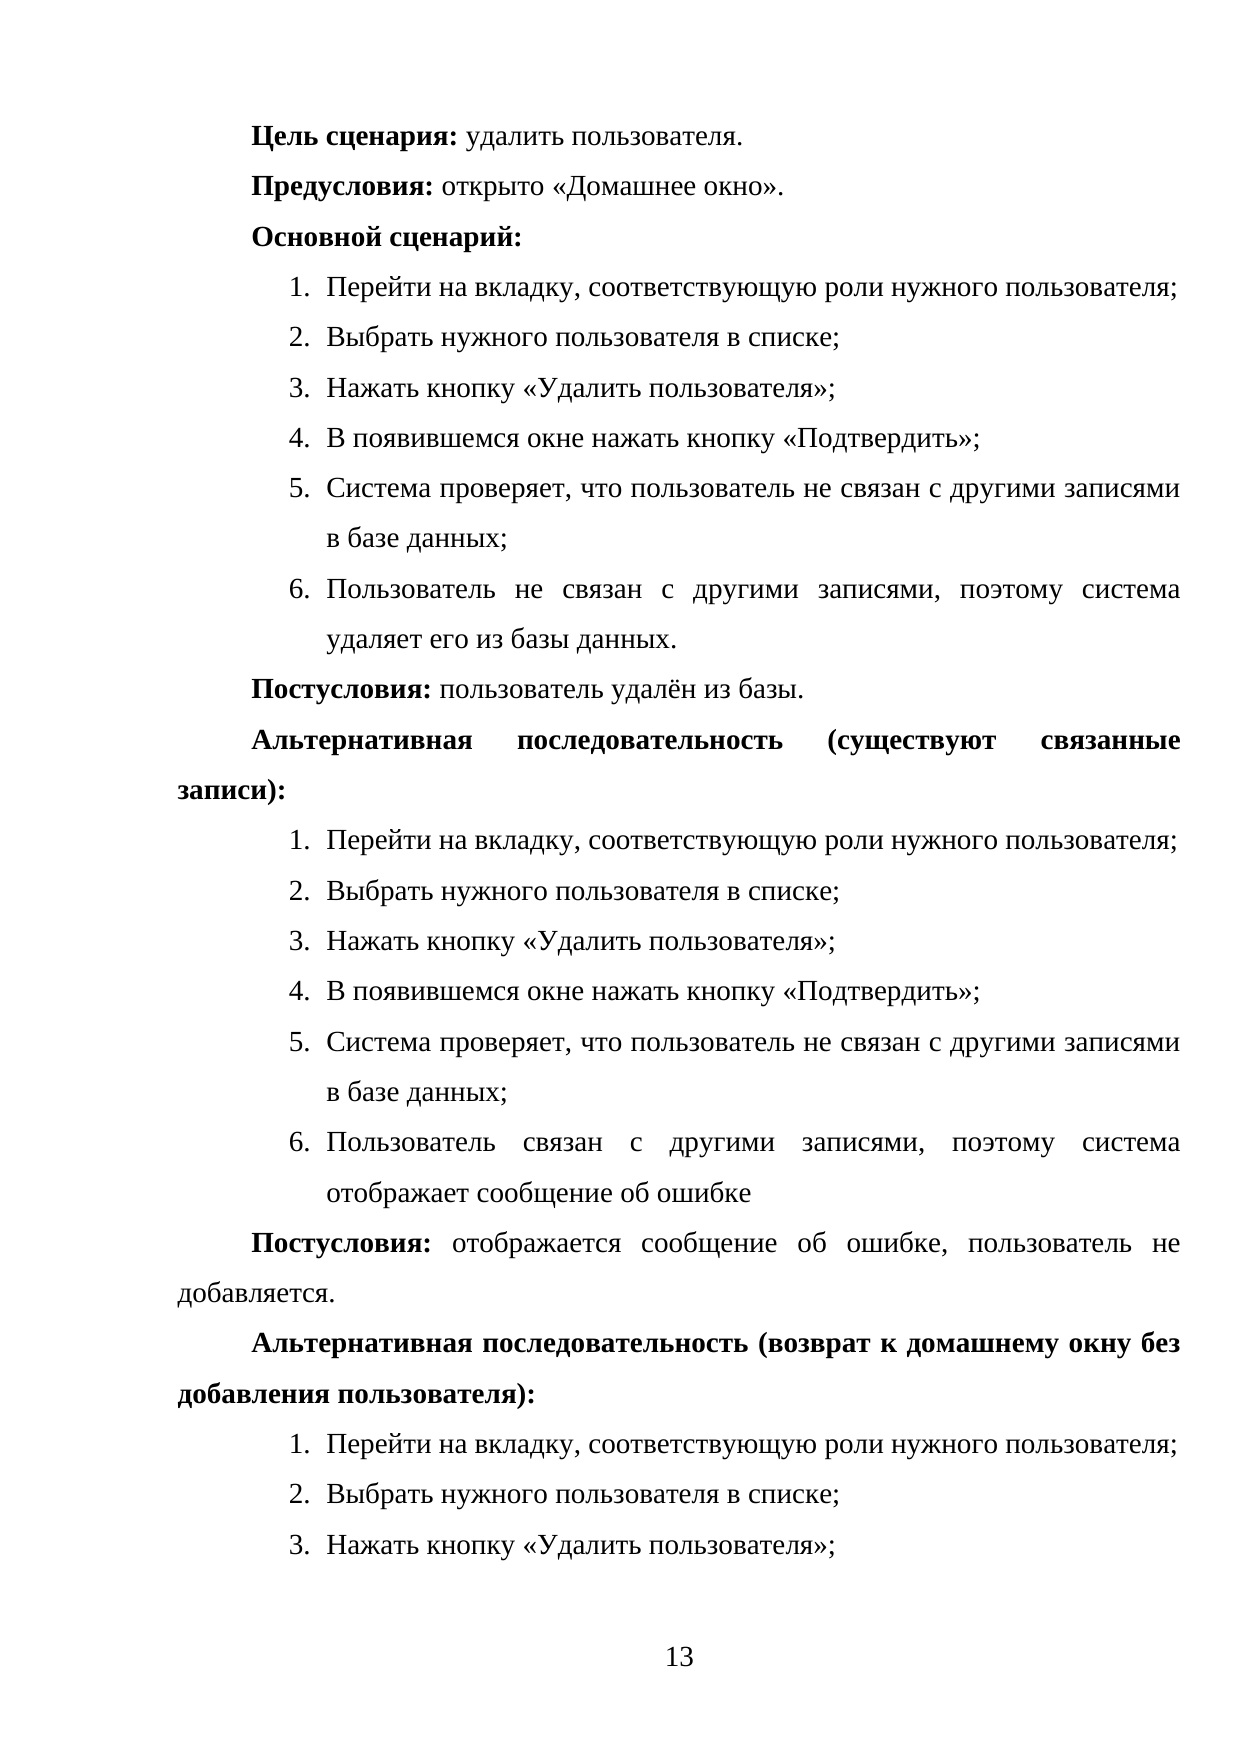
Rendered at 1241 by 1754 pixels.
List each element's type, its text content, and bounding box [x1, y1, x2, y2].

list Пользователь связан с другими записями, поэтому система отображает сообщение об ошибке [288, 1124, 1181, 1208]
list Выбрать нужного пользователя в списке; [288, 873, 1181, 906]
list В появившемся окне нажать кнопку «Подтвердить»; [288, 973, 1181, 1007]
list Нажать кнопку «Удалить пользователя»; [288, 923, 1181, 957]
text Альтернативная последовательность (возврат к домашнему окну без добавления пользователя): [177, 1326, 1181, 1409]
list Нажать кнопку «Удалить пользователя»; [288, 370, 1181, 403]
list Перейти на вкладку, соответствующую роли нужного пользователя; [288, 269, 1181, 303]
text Альтернативная последовательность (существуют связанные записи): [177, 722, 1181, 806]
list Перейти на вкладку, соответствующую роли нужного пользователя; [288, 822, 1181, 856]
list В появившемся окне нажать кнопку «Подтвердить»; [288, 420, 1181, 453]
text Постусловия: отображается сообщение об ошибке, пользователь не добавляется. [177, 1225, 1181, 1309]
text Цель сценария: удалить пользователя. [177, 118, 1181, 152]
text Предусловия: открыто «Домашнее окно». [177, 168, 1181, 202]
list Перейти на вкладку, соответствующую роли нужного пользователя; [288, 1426, 1181, 1460]
list Выбрать нужного пользователя в списке; [288, 319, 1181, 353]
text Постусловия: пользователь удалён из базы. [177, 672, 1181, 705]
list Пользователь не связан с другими записями, поэтому система удаляет его из базы данных. [288, 571, 1181, 655]
list Система проверяет, что пользователь не связан с другими записями в базе данных; [288, 470, 1181, 554]
list Система проверяет, что пользователь не связан с другими записями в базе данных; [288, 1024, 1181, 1108]
list Выбрать нужного пользователя в списке; [288, 1477, 1181, 1510]
list Нажать кнопку «Удалить пользователя»; [288, 1527, 1181, 1560]
text Основной сценарий: [177, 219, 1181, 252]
